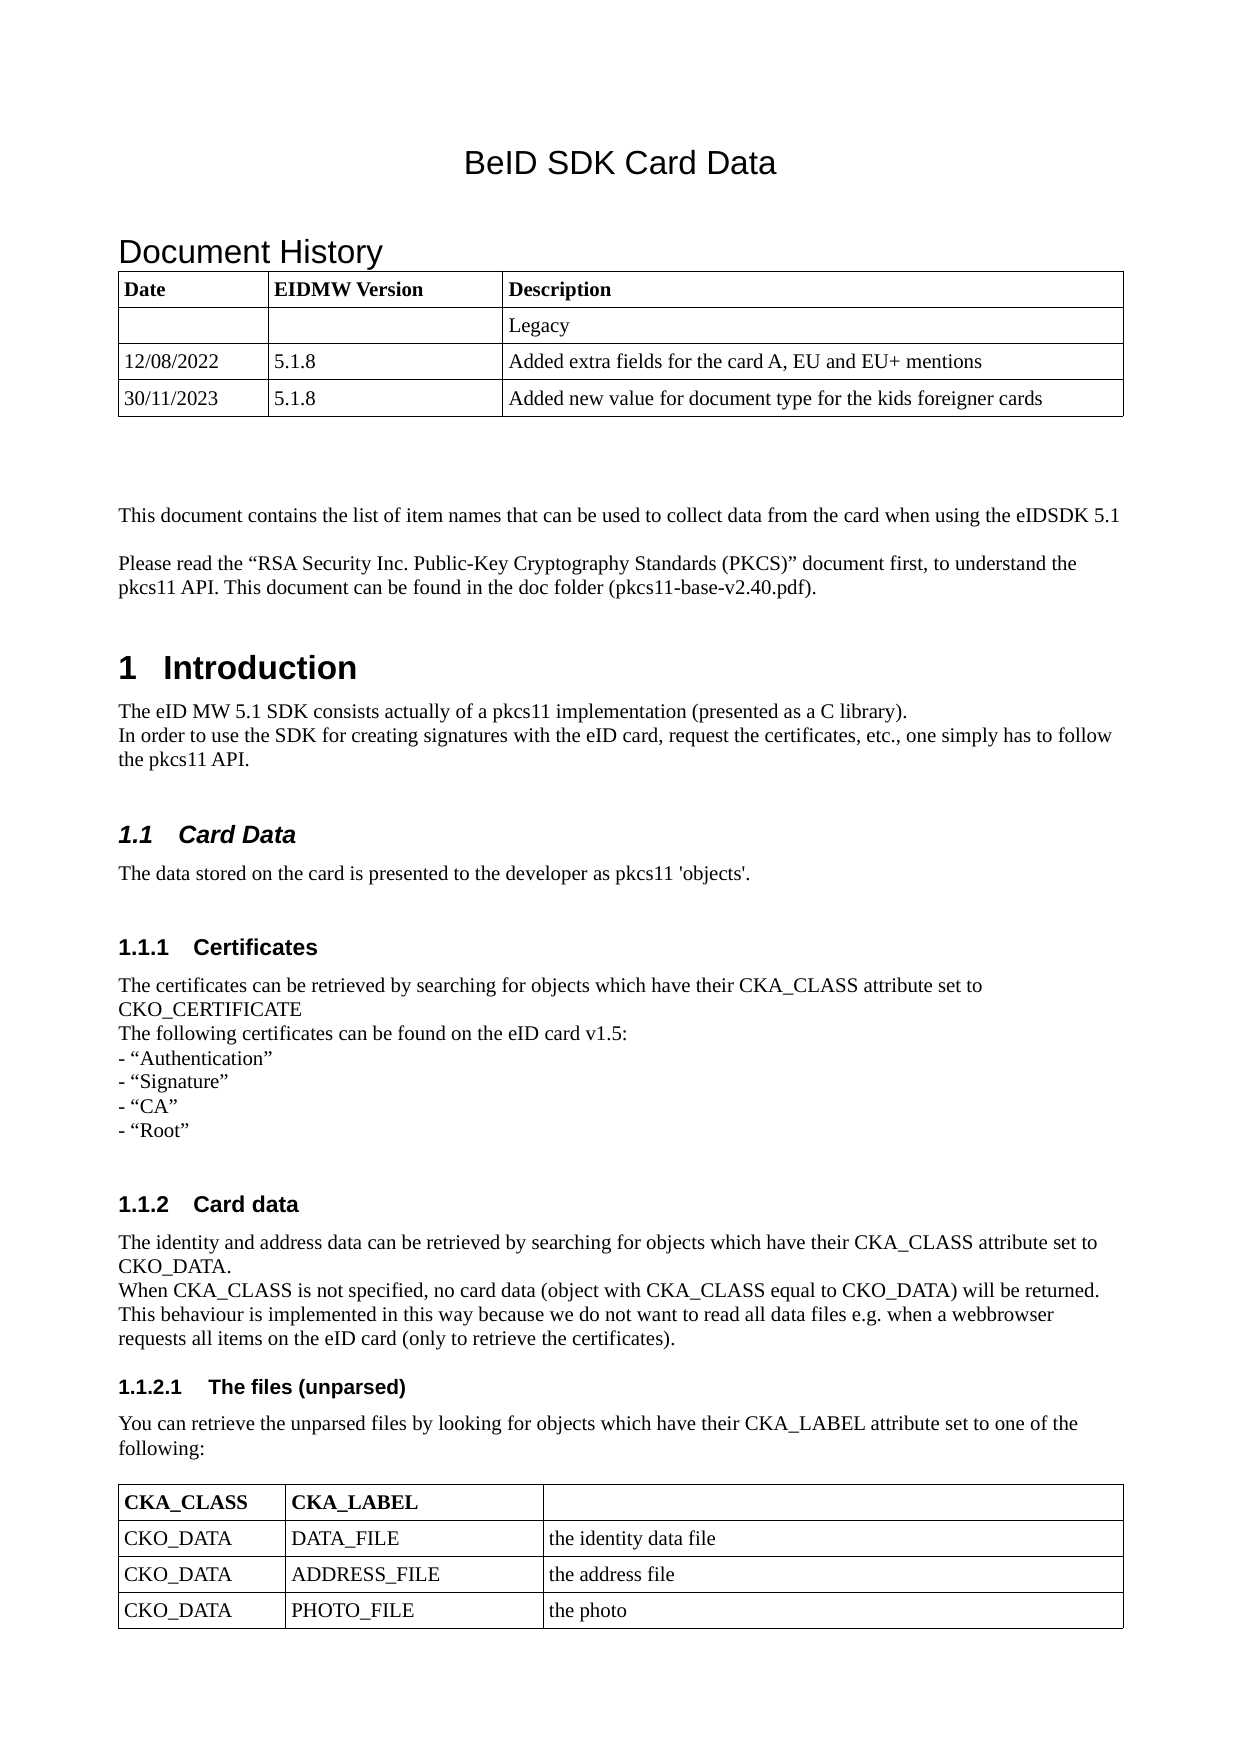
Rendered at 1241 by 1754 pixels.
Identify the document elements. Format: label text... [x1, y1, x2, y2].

text In order to use the SDK for creating signatures with the eID card, request the certificates, etc., one simply has to follow the pkcs11 API. [118, 723, 1122, 771]
table_header Description [503, 272, 1123, 307]
text Document History [118, 232, 1122, 271]
table_cell PHOTO_FILE [286, 1593, 543, 1628]
text This document contains the list of item names that can be used to collect data from the card when using the eIDSDK 5.1 [118, 502, 1122, 527]
table_cell the photo [544, 1593, 1123, 1628]
table_cell 5.1.8 [269, 344, 502, 379]
table_header EIDMW Version [269, 272, 502, 307]
text The identity and address data can be retrieved by searching for objects which have their CKA_CLASS attribute set to CKO_DATA. [118, 1229, 1122, 1278]
text The certificates can be retrieved by searching for objects which have their CKA_CLASS attribute set to CKO_CERTIFICATE [118, 973, 1122, 1021]
subtitle Card Data [118, 820, 1122, 849]
subtitle Introduction [118, 648, 1122, 686]
text Please read the “RSA Security Inc. Public-Key Cryptography Standards (PKCS)” document first, to understand the pkcs11 API. This document can be found in the doc folder (pkcs11-base-v2.40.pdf). [118, 551, 1122, 599]
table_cell the address file [544, 1557, 1123, 1592]
table_cell 30/11/2023 [119, 380, 268, 416]
table_cell Added extra fields for the card A, EU and EU+ mentions [503, 344, 1123, 379]
table_header Date [119, 272, 268, 307]
subtitle Certificates [118, 934, 1122, 961]
text - “Authentication” [118, 1045, 1122, 1069]
table_cell ADDRESS_FILE [286, 1557, 543, 1592]
table_header [544, 1485, 1123, 1519]
table_cell [119, 308, 268, 343]
table_cell CKO_DATA [119, 1593, 285, 1628]
text This behaviour is implemented in this way because we do not want to read all data files e.g. when a webbrowser requests all items on the eID card (only to retrieve the certificates). [118, 1302, 1122, 1350]
table_cell CKO_DATA [119, 1557, 285, 1592]
table_cell 5.1.8 [269, 380, 502, 416]
text - “Root” [118, 1118, 1122, 1142]
table_header CKA_CLASS [119, 1485, 285, 1519]
text The data stored on the card is presented to the developer as pkcs11 'objects'. [118, 861, 1122, 885]
text The following certificates can be found on the eID card v1.5: [118, 1021, 1122, 1045]
subtitle BeID SDK Card Data [118, 143, 1122, 182]
table_header CKA_LABEL [286, 1485, 543, 1519]
subtitle Card data [118, 1191, 1122, 1217]
table_cell the identity data file [544, 1521, 1123, 1556]
text When CKA_CLASS is not specified, no card data (object with CKA_CLASS equal to CKO_DATA) will be returned. [118, 1278, 1122, 1302]
table_cell DATA_FILE [286, 1521, 543, 1556]
text - “CA” [118, 1093, 1122, 1118]
table_cell [269, 308, 502, 343]
table_cell Added new value for document type for the kids foreigner cards [503, 380, 1123, 416]
table_cell CKO_DATA [119, 1521, 285, 1556]
text - “Signature” [118, 1069, 1122, 1093]
table_cell 12/08/2022 [119, 344, 268, 379]
table_cell Legacy [503, 308, 1123, 343]
text You can retrieve the unparsed files by looking for objects which have their CKA_LABEL attribute set to one of the following: [118, 1411, 1122, 1459]
subtitle The files (unparsed) [118, 1375, 1122, 1399]
text The eID MW 5.1 SDK consists actually of a pkcs11 implementation (presented as a C library). [118, 699, 1122, 723]
